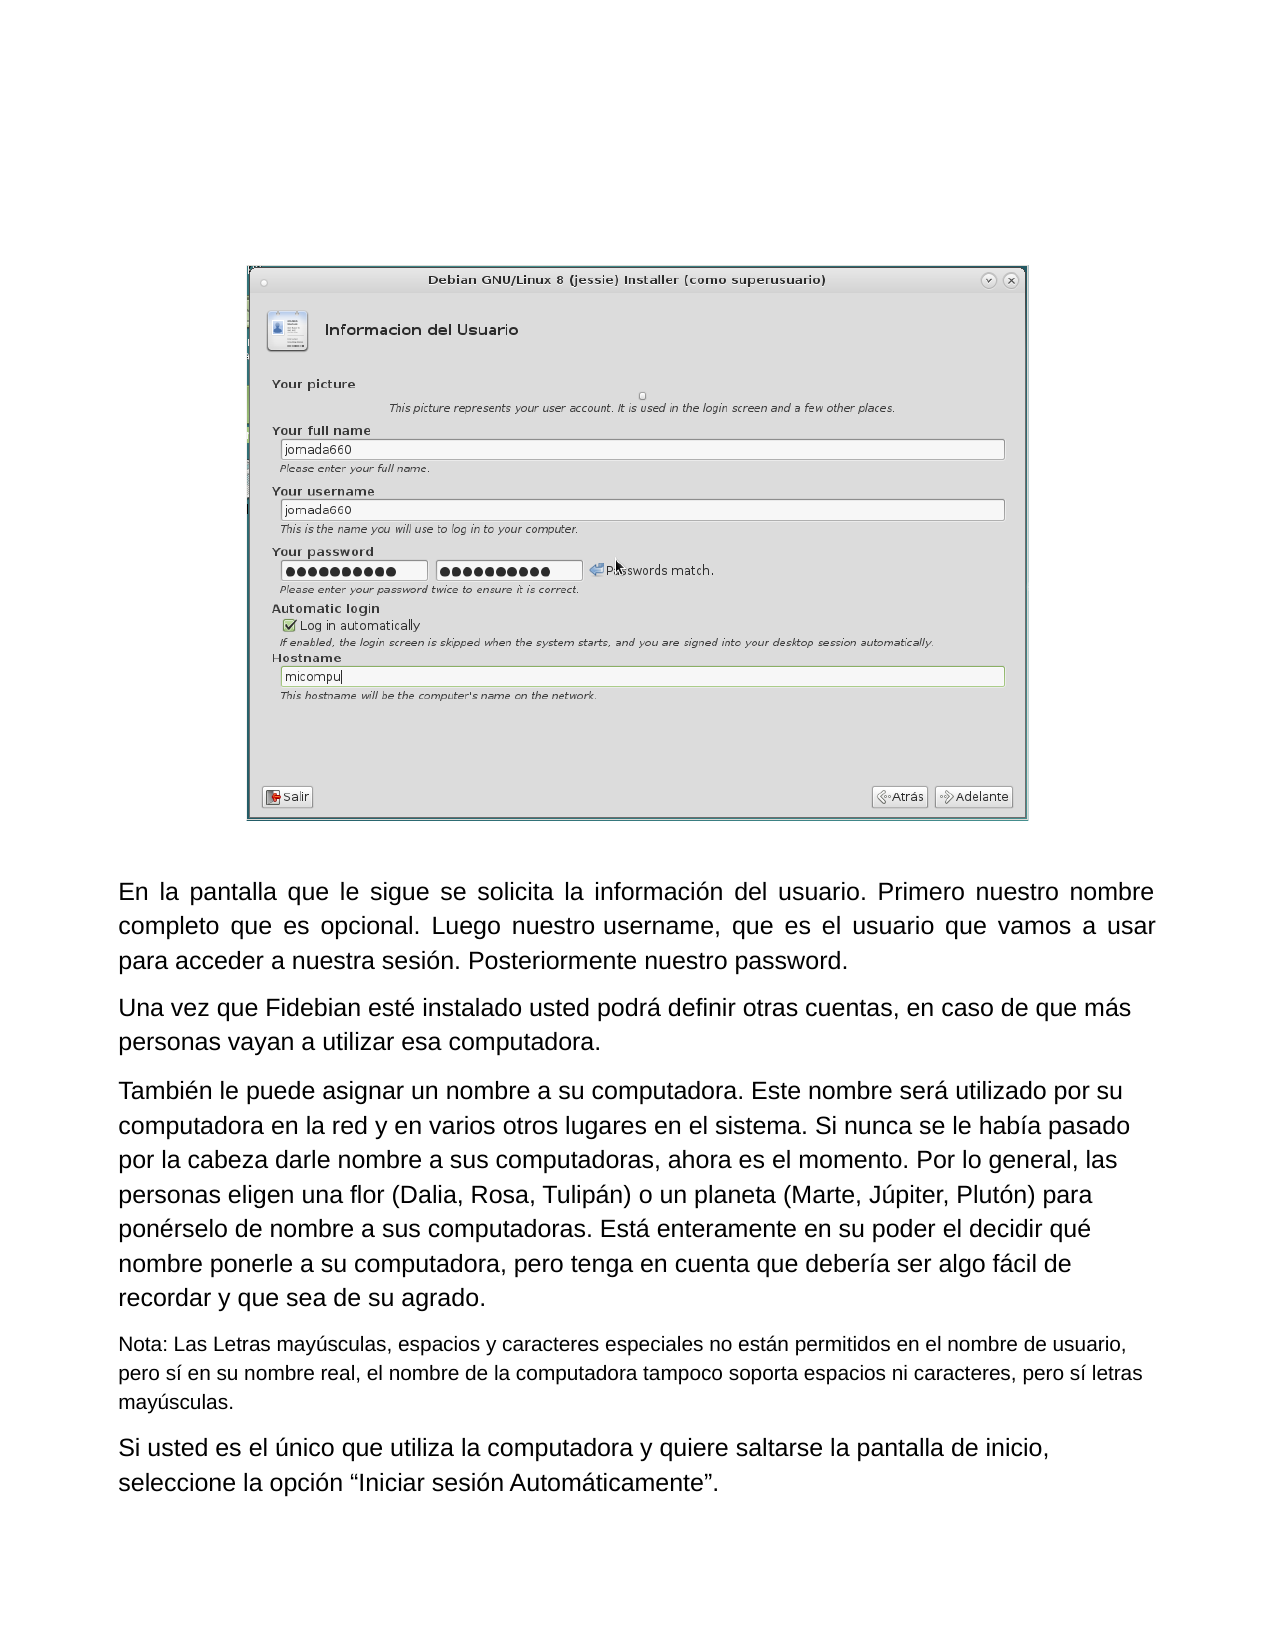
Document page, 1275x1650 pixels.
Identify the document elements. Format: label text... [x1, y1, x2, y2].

text En la pantalla que le sigue se solicita la información del usuario. Primero nuestro nombre completo que es opcional. Luego nuestro username, que es el usuario que vamos a usar para acceder a nuestra sesión. Posteriormente nuestro password. [118, 877, 1157, 974]
text Una vez que Fidebian esté instalado usted podrá definir otras cuentas, en caso de que más personas vayan a utilizar esa computadora. [118, 993, 1157, 1056]
text Si usted es el único que utiliza la computadora y quiere saltarse la pantalla de inicio, seleccione la opción “Iniciar sesión Automáticamente”. [118, 1433, 1157, 1496]
text Nota: Las Letras mayúsculas, espacios y caracteres especiales no están permitidos en el nombre de usuario, pero sí en su nombre real, el nombre de la computadora tampoco soporta espacios ni caracteres, pero sí letras mayúsculas. [118, 1332, 1157, 1414]
picture [246, 265, 1029, 821]
text También le puede asignar un nombre a su computadora. Este nombre será utilizado por su computadora en la red y en varios otros lugares en el sistema. Si nunca se le había pasado por la cabeza darle nombre a sus computadoras, ahora es el momento. Por lo general, las personas eligen una flor (Dalia, Rosa, Tulipán) o un planeta (Marte, Júpiter, Plutón) para ponérselo de nombre a sus computadoras. Está enteramente en su poder el decidir qué nombre ponerle a su computadora, pero tenga en cuenta que debería ser algo fácil de recordar y que sea de su agrado. [118, 1076, 1157, 1312]
